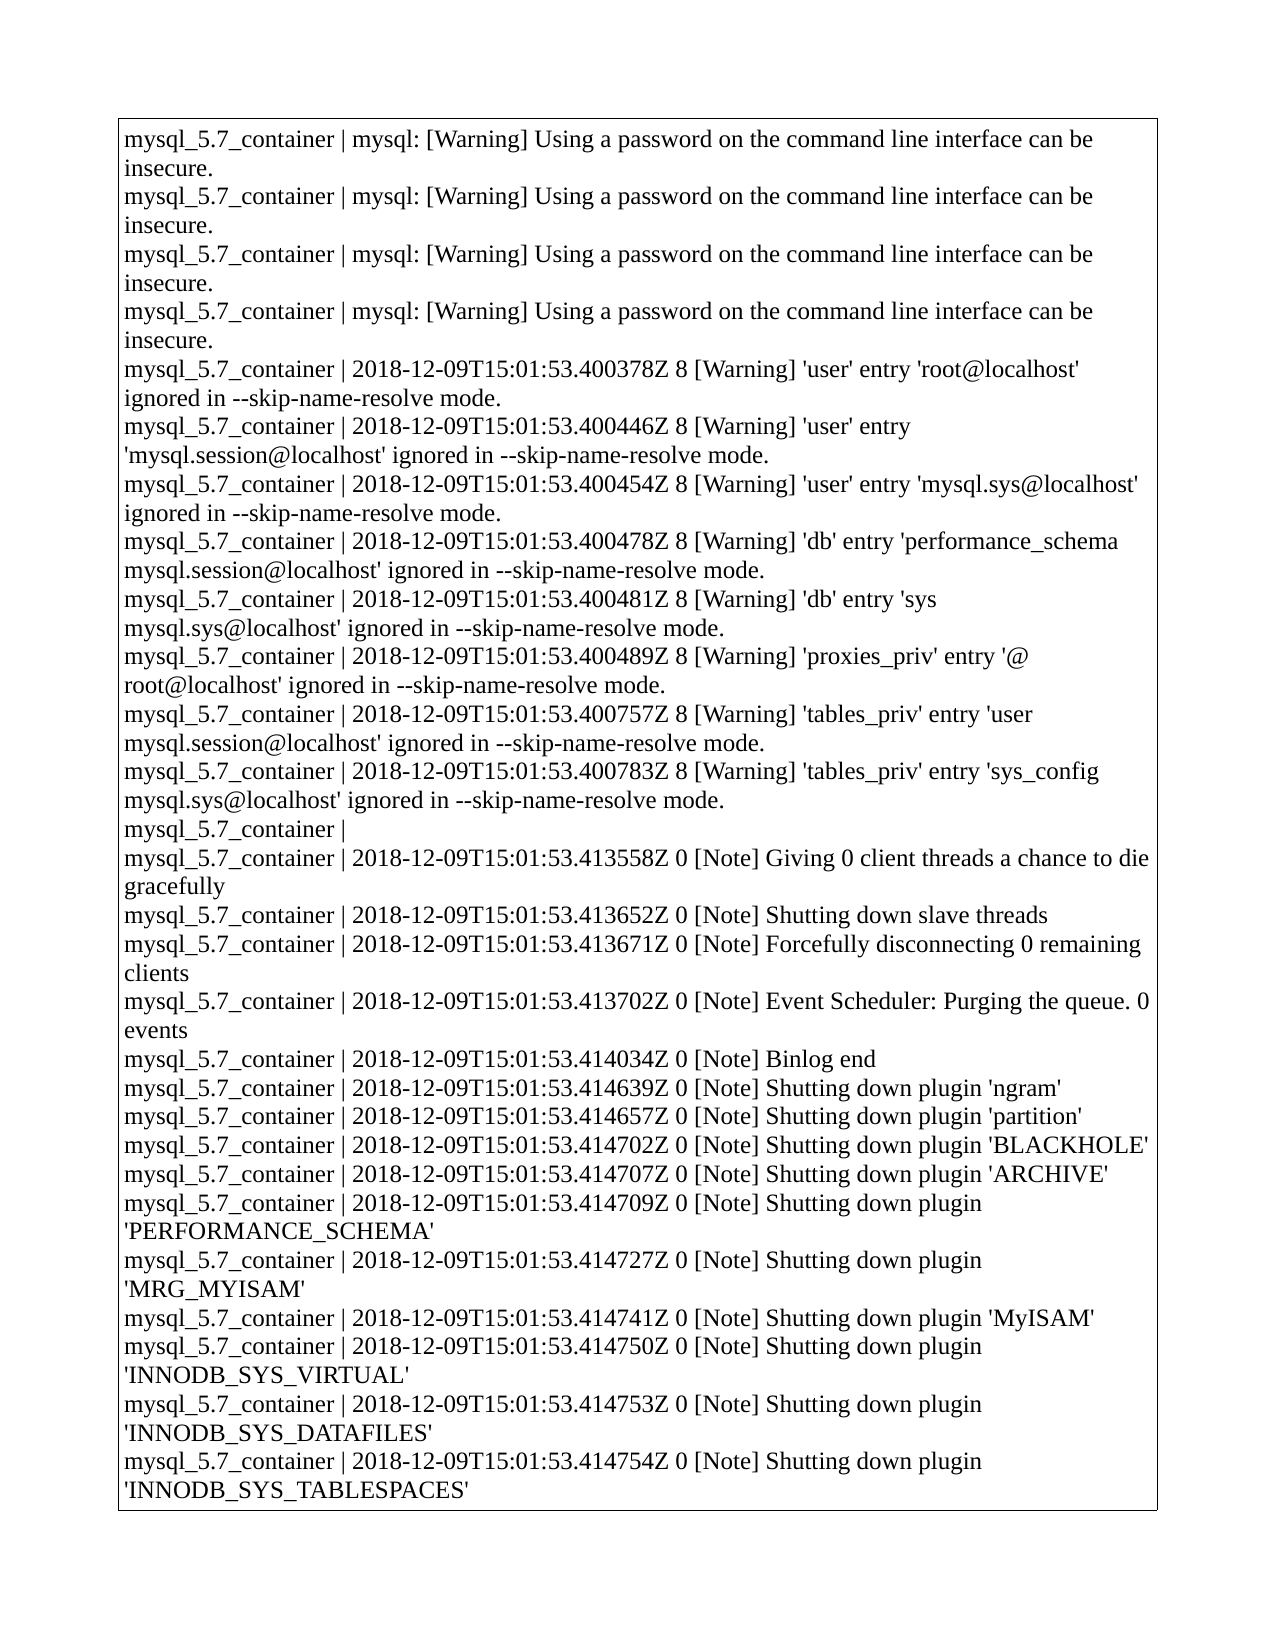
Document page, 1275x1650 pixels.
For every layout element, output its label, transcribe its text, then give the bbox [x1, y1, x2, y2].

table_cell mysql_5.7_container | mysql: [Warning] Using a password on the command line interface can be insecure. mysql_5.7_container | mysql: [Warning] Using a password on the command line interface can be insecure. mysql_5.7_container | mysql: [Warning] Using a password on the command line interface can be insecure. mysql_5.7_container | mysql: [Warning] Using a password on the command line interface can be insecure. mysql_5.7_container | 2018-12-09T15:01:53.400378Z 8 [Warning] 'user' entry 'root@localhost' ignored in --skip-name-resolve mode. mysql_5.7_container | 2018-12-09T15:01:53.400446Z 8 [Warning] 'user' entry 'mysql.session@localhost' ignored in --skip-name-resolve mode. mysql_5.7_container | 2018-12-09T15:01:53.400454Z 8 [Warning] 'user' entry 'mysql.sys@localhost' ignored in --skip-name-resolve mode. mysql_5.7_container | 2018-12-09T15:01:53.400478Z 8 [Warning] 'db' entry 'performance_schema mysql.session@localhost' ignored in --skip-name-resolve mode. mysql_5.7_container | 2018-12-09T15:01:53.400481Z 8 [Warning] 'db' entry 'sys mysql.sys@localhost' ignored in --skip-name-resolve mode. mysql_5.7_container | 2018-12-09T15:01:53.400489Z 8 [Warning] 'proxies_priv' entry '@ root@localhost' ignored in --skip-name-resolve mode. mysql_5.7_container | 2018-12-09T15:01:53.400757Z 8 [Warning] 'tables_priv' entry 'user mysql.session@localhost' ignored in --skip-name-resolve mode. mysql_5.7_container | 2018-12-09T15:01:53.400783Z 8 [Warning] 'tables_priv' entry 'sys_config mysql.sys@localhost' ignored in --skip-name-resolve mode. mysql_5.7_container | mysql_5.7_container | 2018-12-09T15:01:53.413558Z 0 [Note] Giving 0 client threads a chance to die gracefully mysql_5.7_container | 2018-12-09T15:01:53.413652Z 0 [Note] Shutting down slave threads mysql_5.7_container | 2018-12-09T15:01:53.413671Z 0 [Note] Forcefully disconnecting 0 remaining clients mysql_5.7_container | 2018-12-09T15:01:53.413702Z 0 [Note] Event Scheduler: Purging the queue. 0 events mysql_5.7_container | 2018-12-09T15:01:53.414034Z 0 [Note] Binlog end mysql_5.7_container | 2018-12-09T15:01:53.414639Z 0 [Note] Shutting down plugin 'ngram' mysql_5.7_container | 2018-12-09T15:01:53.414657Z 0 [Note] Shutting down plugin 'partition' mysql_5.7_container | 2018-12-09T15:01:53.414702Z 0 [Note] Shutting down plugin 'BLACKHOLE' mysql_5.7_container | 2018-12-09T15:01:53.414707Z 0 [Note] Shutting down plugin 'ARCHIVE' mysql_5.7_container | 2018-12-09T15:01:53.414709Z 0 [Note] Shutting down plugin 'PERFORMANCE_SCHEMA' mysql_5.7_container | 2018-12-09T15:01:53.414727Z 0 [Note] Shutting down plugin 'MRG_MYISAM' mysql_5.7_container | 2018-12-09T15:01:53.414741Z 0 [Note] Shutting down plugin 'MyISAM' mysql_5.7_container | 2018-12-09T15:01:53.414750Z 0 [Note] Shutting down plugin 'INNODB_SYS_VIRTUAL' mysql_5.7_container | 2018-12-09T15:01:53.414753Z 0 [Note] Shutting down plugin 'INNODB_SYS_DATAFILES' mysql_5.7_container | 2018-12-09T15:01:53.414754Z 0 [Note] Shutting down plugin 'INNODB_SYS_TABLESPACES' [119, 119, 1157, 1510]
